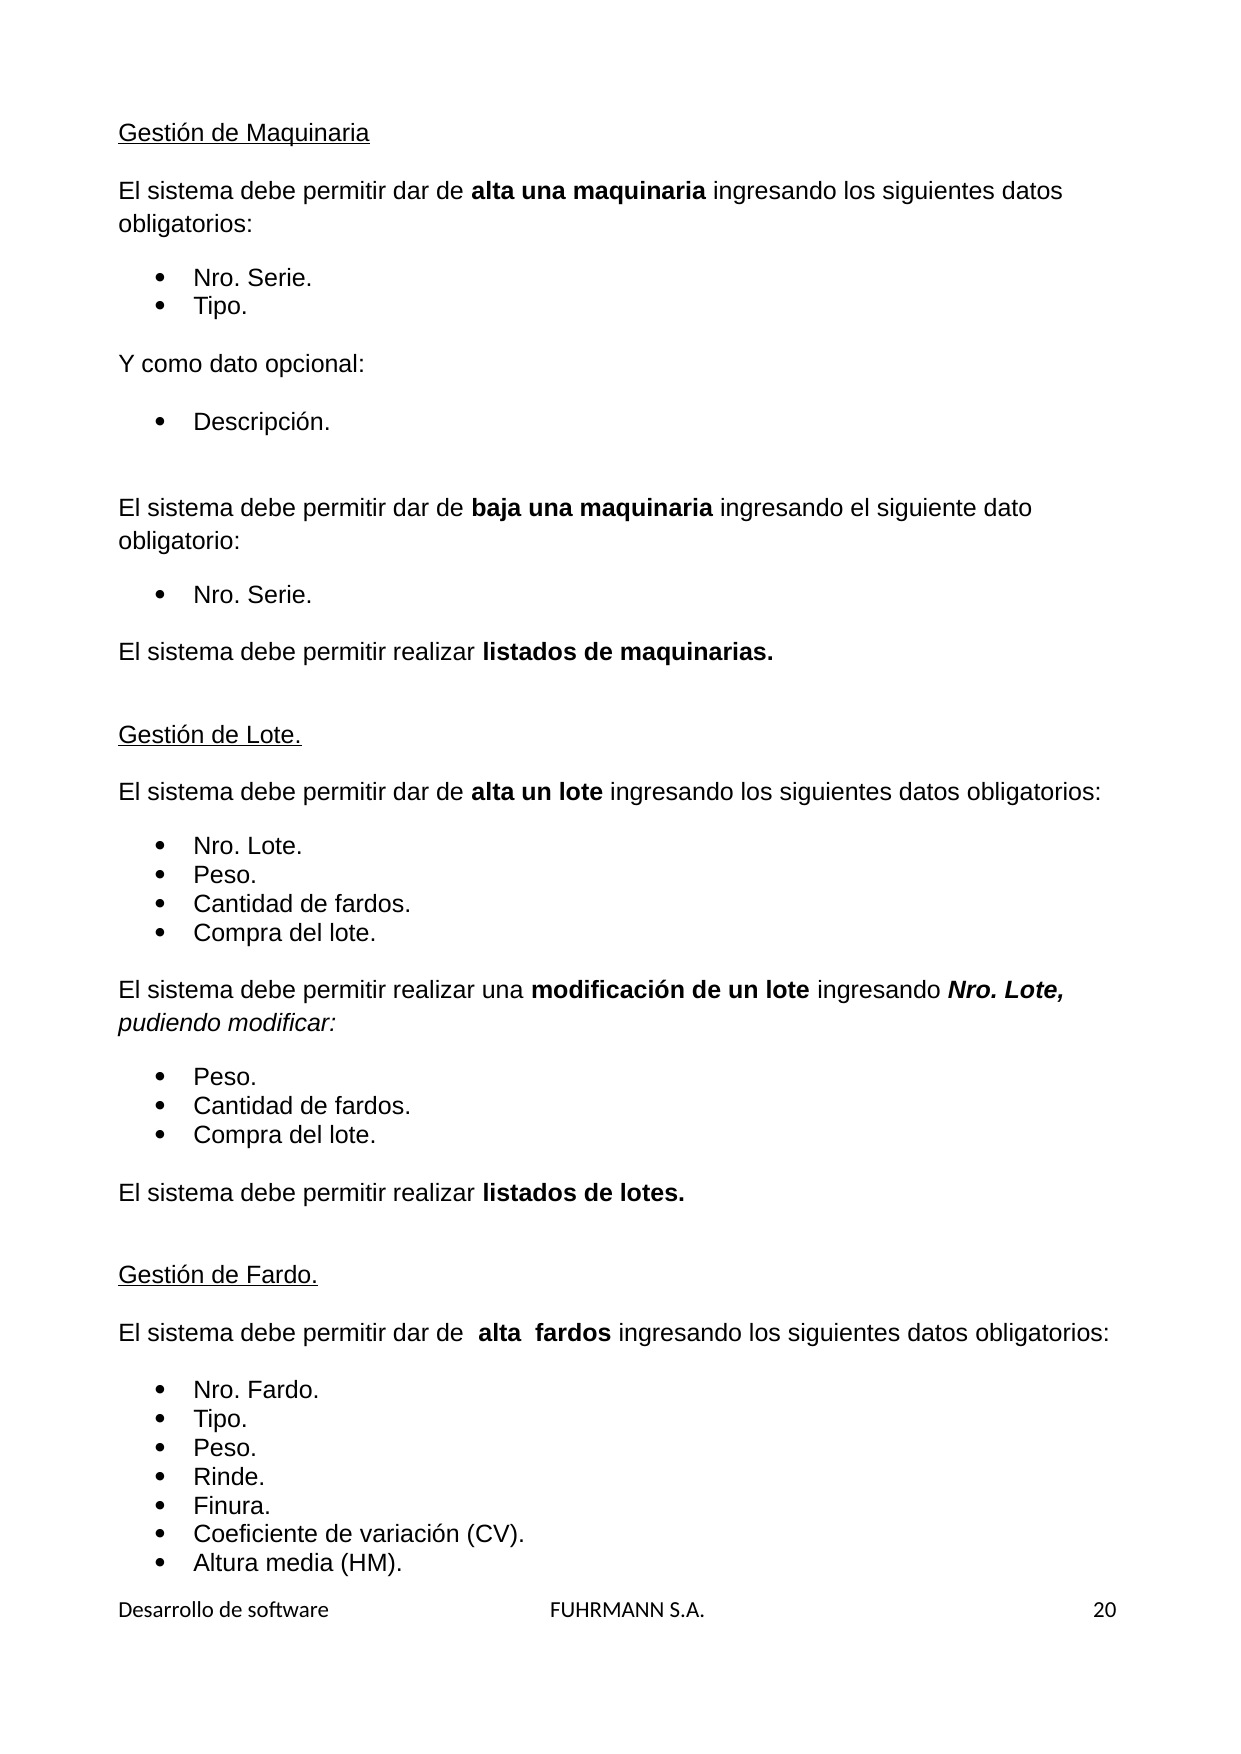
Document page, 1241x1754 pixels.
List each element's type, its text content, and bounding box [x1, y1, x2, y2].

text Y como dato opcional: [118, 349, 1122, 378]
text El sistema debe permitir dar de alta una maquinaria ingresando los siguientes datos obligatorios: [118, 176, 1122, 237]
list Tipo. [156, 291, 1122, 320]
list Cantidad de fardos. [156, 1091, 1122, 1120]
list Compra del lote. [156, 918, 1122, 947]
list Rinde. [156, 1462, 1122, 1491]
list Compra del lote. [156, 1120, 1122, 1149]
list Nro. Serie. [156, 262, 1122, 291]
list Descripción. [156, 406, 1122, 435]
text El sistema debe permitir realizar listados de lotes. [118, 1178, 1122, 1206]
text Gestión de Fardo. [118, 1260, 1122, 1289]
list Peso. [156, 1433, 1122, 1462]
text Gestión de Lote. [118, 720, 1122, 749]
list Peso. [156, 1062, 1122, 1091]
text El sistema debe permitir realizar una modificación de un lote ingresando Nro. Lote, pudiendo modificar: [118, 975, 1122, 1037]
text El sistema debe permitir dar de alta fardos ingresando los siguientes datos obligatorios: [118, 1318, 1122, 1346]
list Altura media (HM). [156, 1548, 1122, 1577]
list Coeficiente de variación (CV). [156, 1519, 1122, 1548]
list Peso. [156, 860, 1122, 889]
text El sistema debe permitir realizar listados de maquinarias. [118, 637, 1122, 666]
list Nro. Serie. [156, 580, 1122, 608]
text El sistema debe permitir dar de baja una maquinaria ingresando el siguiente dato obligatorio: [118, 493, 1122, 554]
list Cantidad de fardos. [156, 889, 1122, 918]
list Nro. Lote. [156, 831, 1122, 860]
text El sistema debe permitir dar de alta un lote ingresando los siguientes datos obligatorios: [118, 777, 1122, 806]
list Finura. [156, 1491, 1122, 1519]
text Gestión de Maquinaria [118, 118, 1122, 147]
list Tipo. [156, 1404, 1122, 1433]
list Nro. Fardo. [156, 1375, 1122, 1404]
